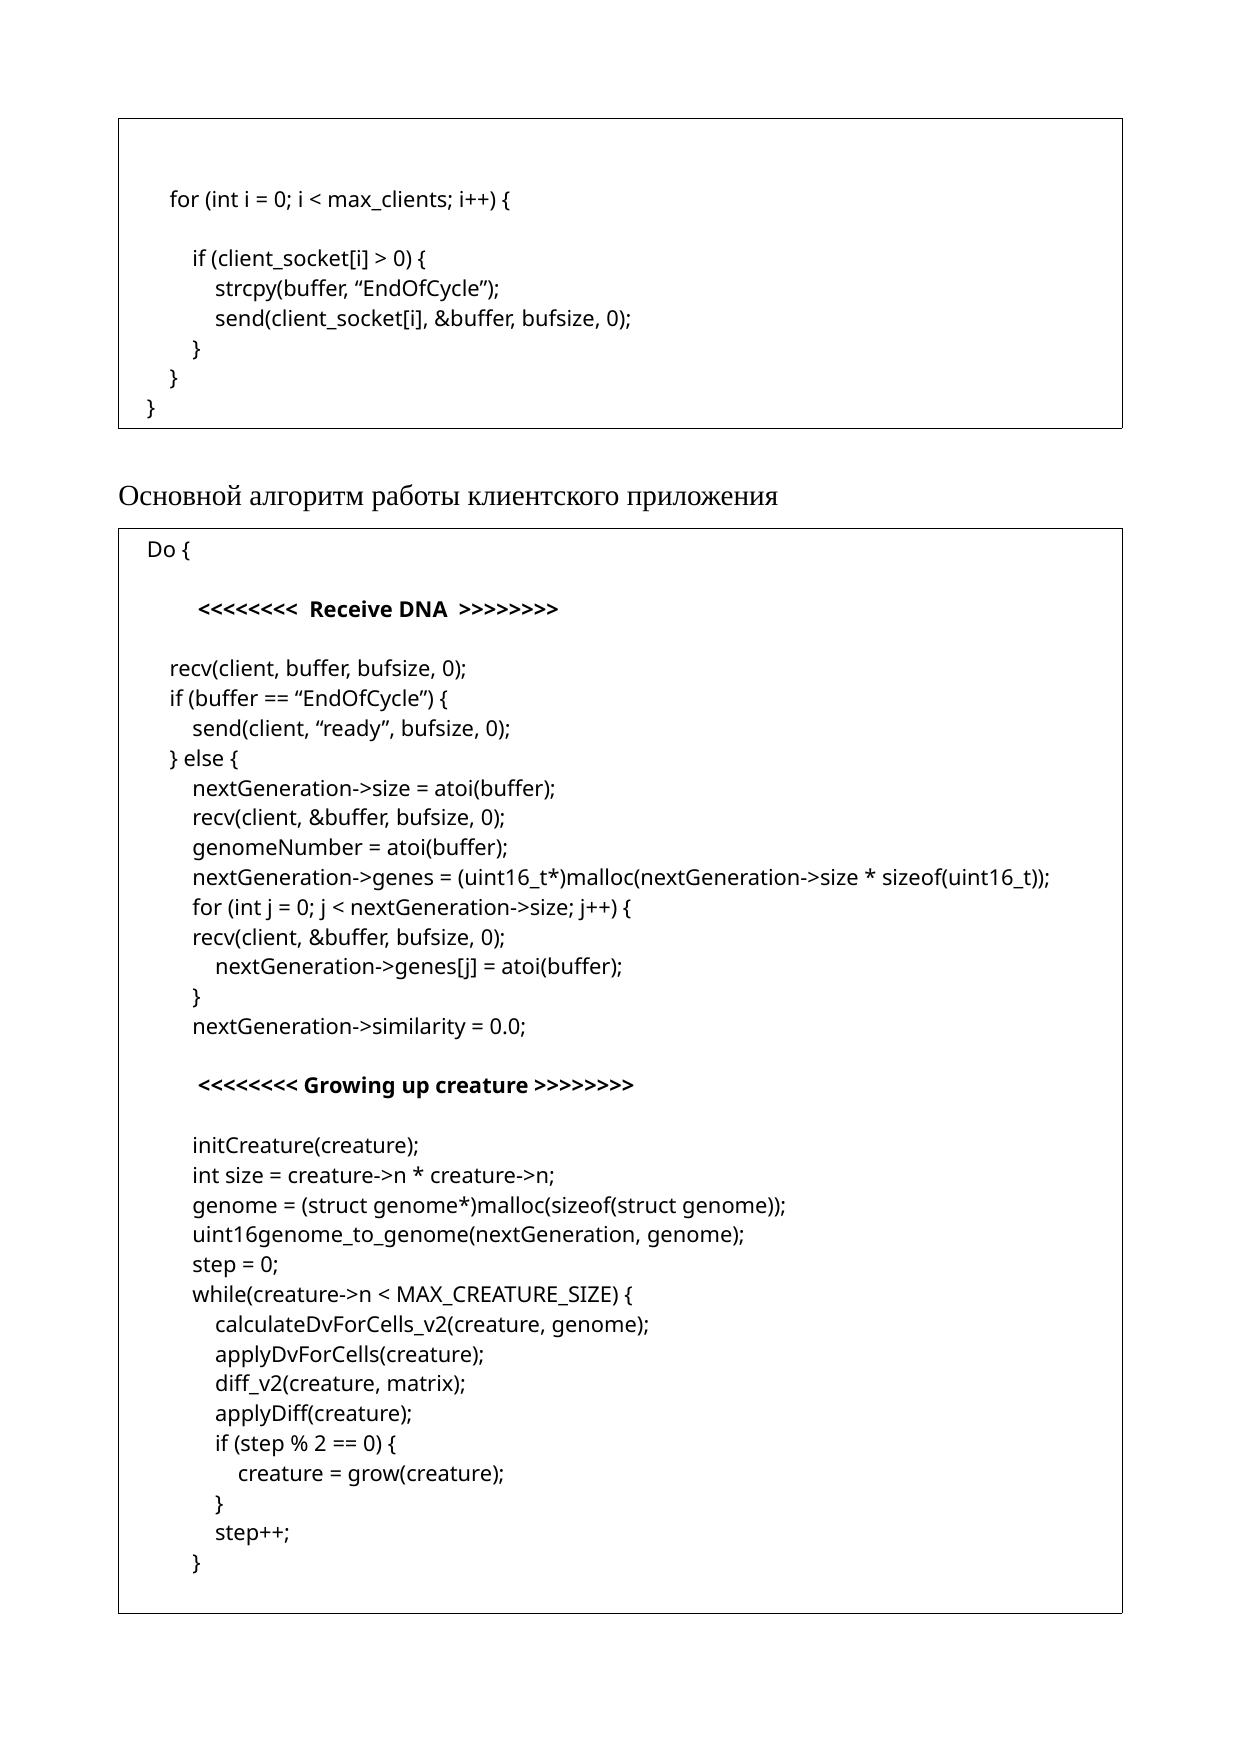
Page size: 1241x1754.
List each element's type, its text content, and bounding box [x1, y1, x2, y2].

table_header for (int i = 0; i < max_clients; i++) { if (client_socket[i] > 0) { strcpy(buffer, “EndOfCycle”); send(client_socket[i], &buffer, bufsize, 0); } } } [119, 119, 1122, 428]
text Основной алгоритм работы клиентского приложения [118, 478, 1122, 512]
table_header Do { <<<<<<<< Receive DNA >>>>>>>> recv(client, buffer, bufsize, 0); if (buffer == “EndOfCycle”) { send(client, “ready”, bufsize, 0); } else { nextGeneration->size = atoi(buffer); recv(client, &buffer, bufsize, 0); genomeNumber = atoi(buffer); nextGeneration->genes = (uint16_t*)malloc(nextGeneration->size * sizeof(uint16_t)); for (int j = 0; j < nextGeneration->size; j++) { recv(client, &buffer, bufsize, 0); nextGeneration->genes[j] = atoi(buffer); } nextGeneration->similarity = 0.0; <<<<<<<< Growing up creature >>>>>>>> initCreature(creature); int size = creature->n * creature->n; genome = (struct genome*)malloc(sizeof(struct genome)); uint16genome_to_genome(nextGeneration, genome); step = 0; while(creature->n < MAX_CREATURE_SIZE) { calculateDvForCells_v2(creature, genome); applyDvForCells(creature); diff_v2(creature, matrix); applyDiff(creature); if (step % 2 == 0) { creature = grow(creature); } step++; } [119, 529, 1122, 1612]
